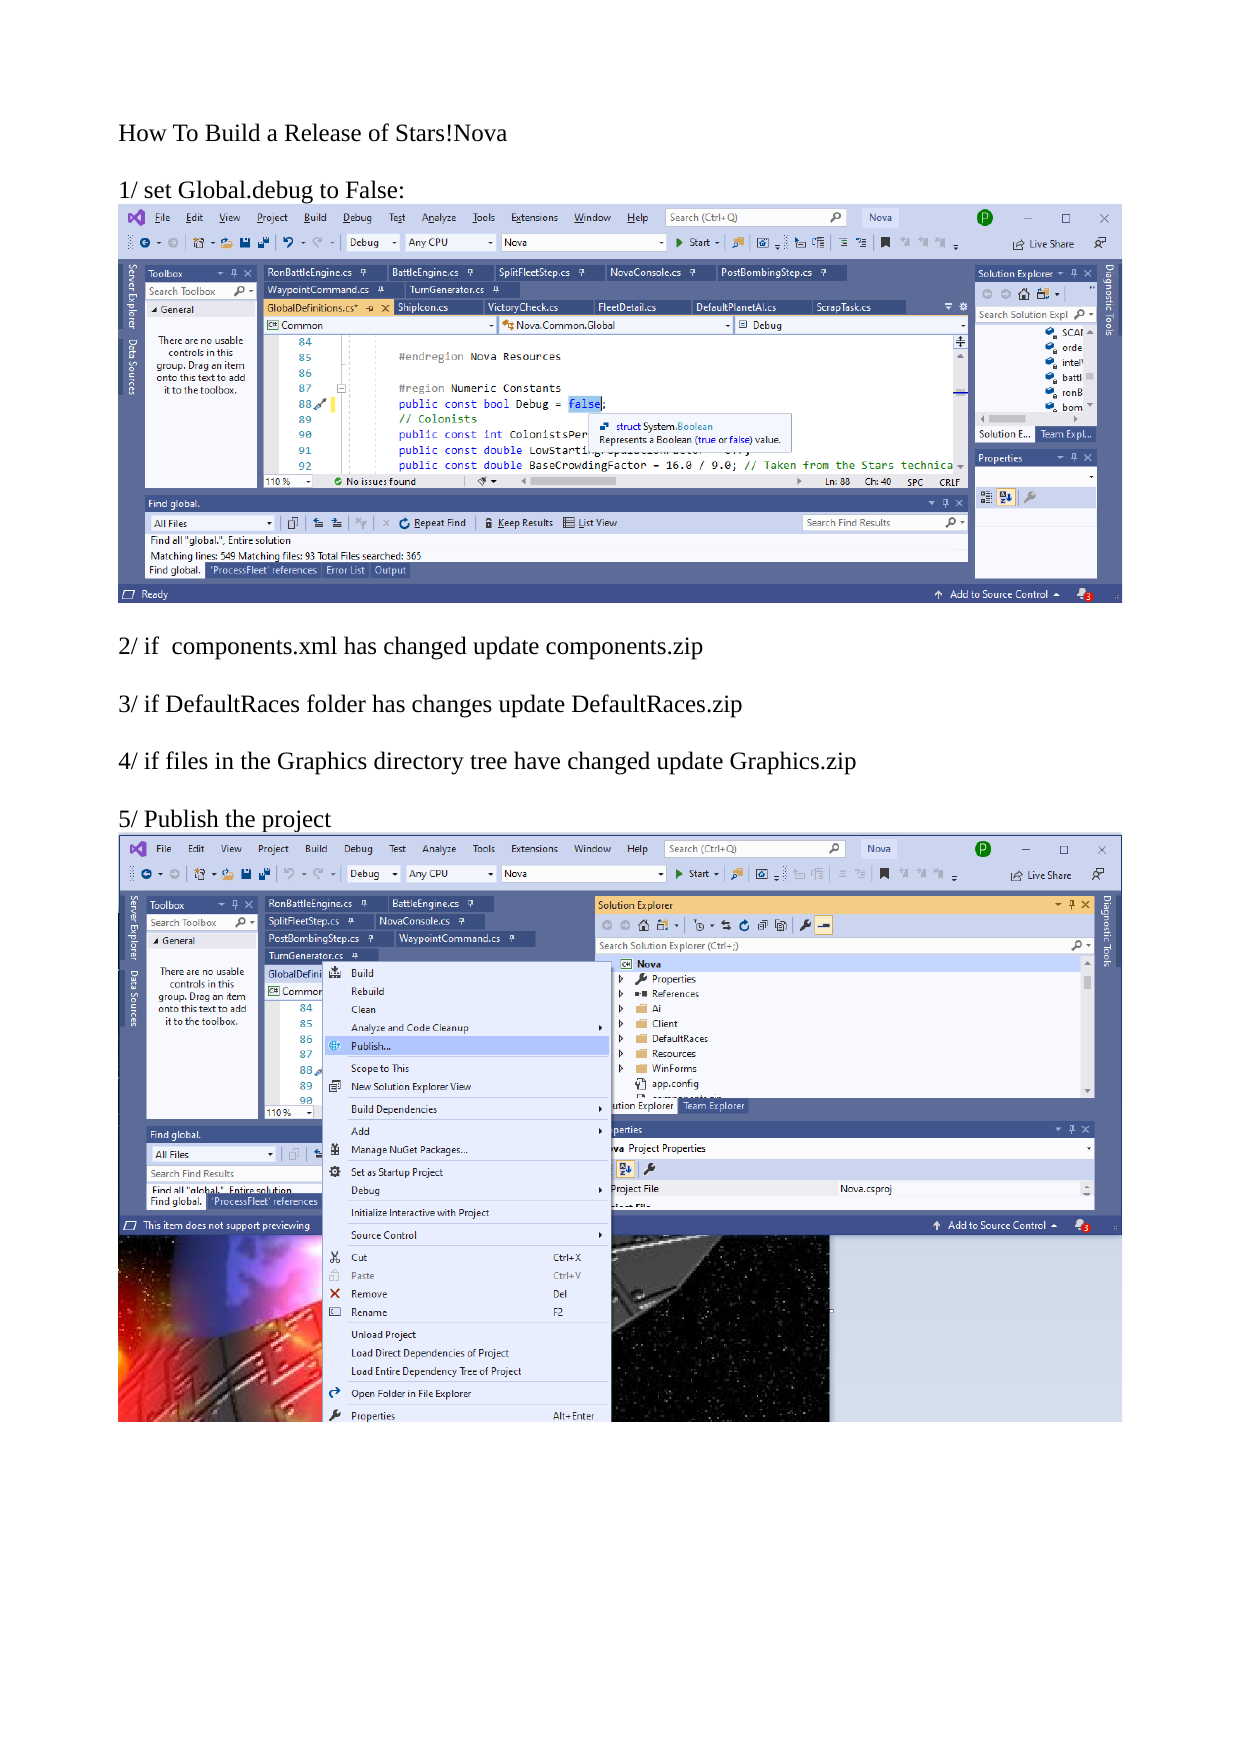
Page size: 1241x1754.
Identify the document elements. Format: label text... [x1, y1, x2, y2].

picture [118, 204, 1123, 603]
text 1/ set Global.debug to False: [118, 176, 1122, 204]
text 3/ if DefaultRaces folder has changes update DefaultRaces.zip [118, 689, 1122, 718]
text 2/ if components.xml has changed update components.zip [118, 631, 1122, 660]
text 5/ Publish the project [118, 804, 1122, 832]
text How To Build a Release of Stars!Nova [118, 118, 1122, 147]
text 4/ if files in the Graphics directory tree have changed update Graphics.zip [118, 746, 1122, 775]
